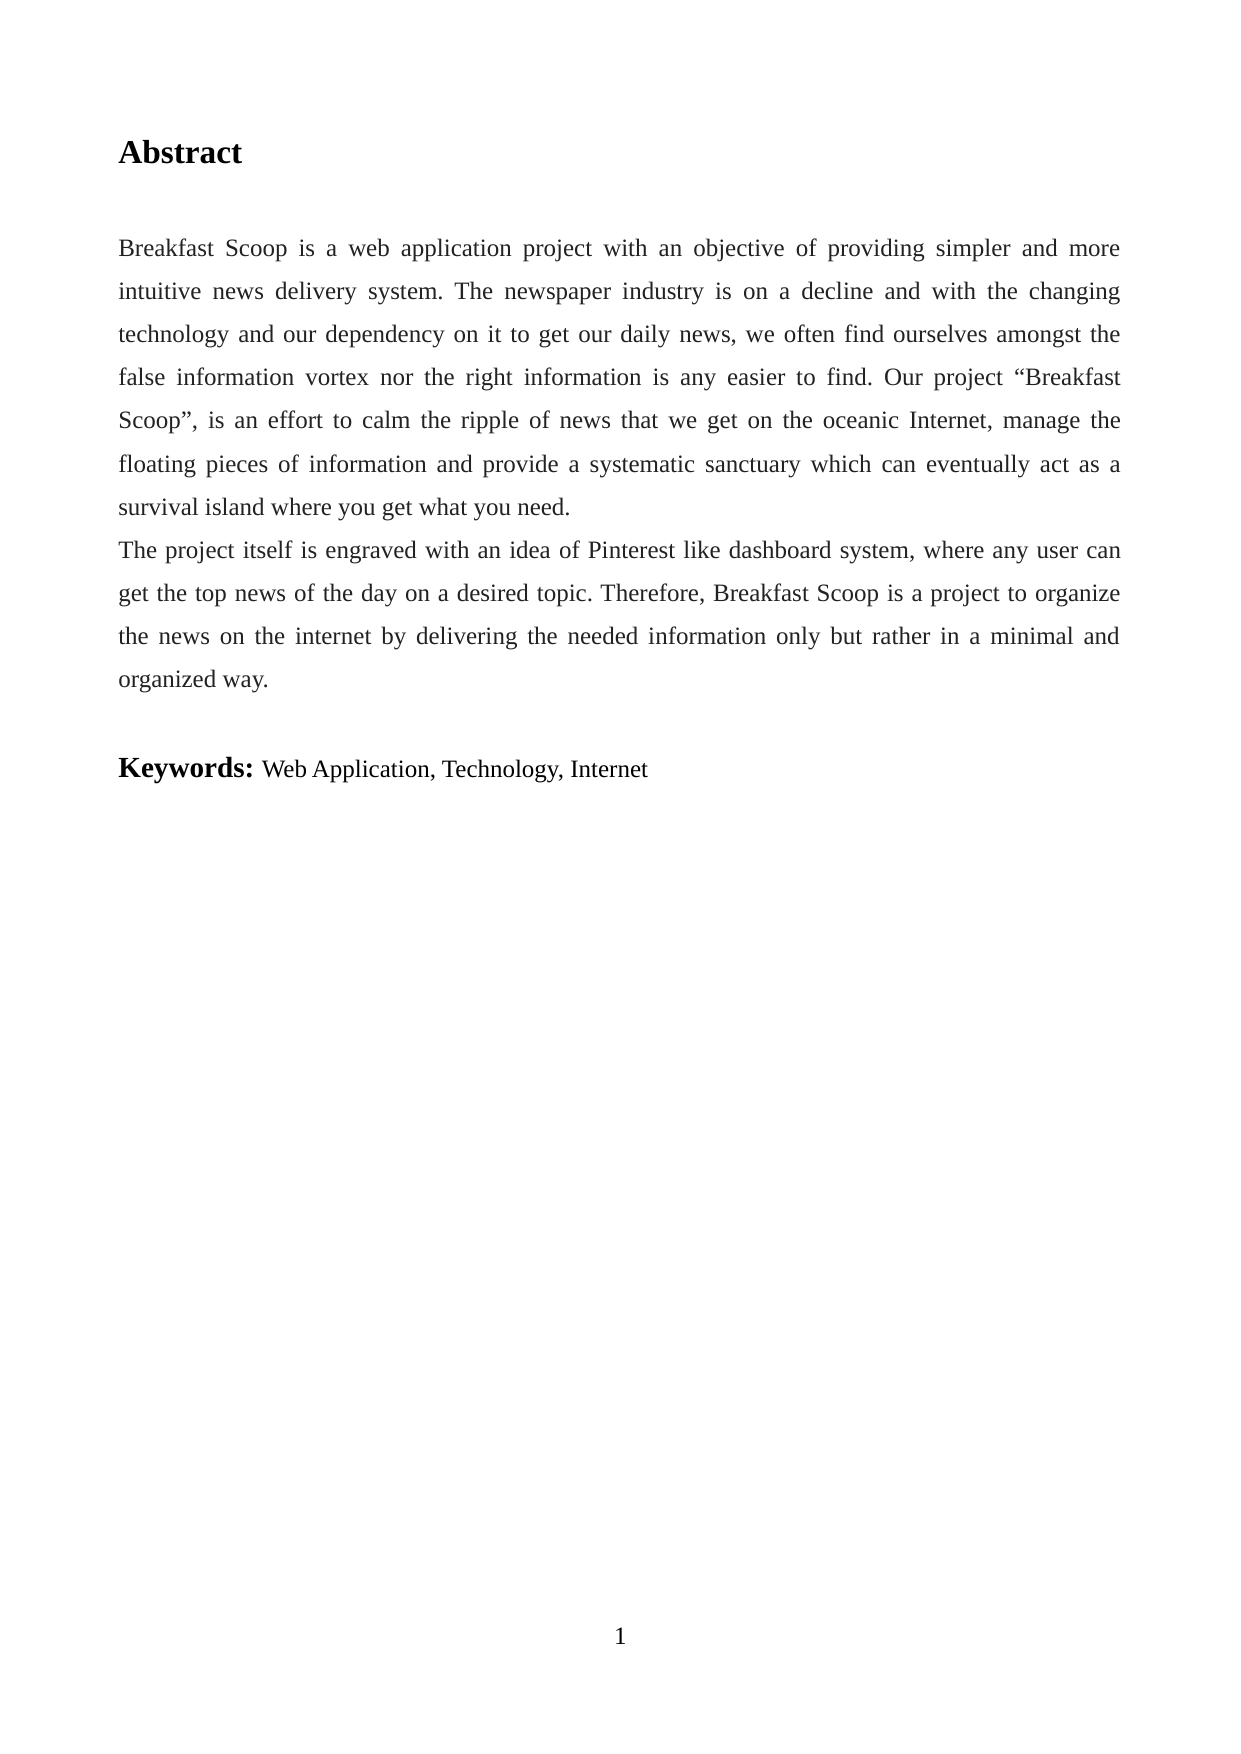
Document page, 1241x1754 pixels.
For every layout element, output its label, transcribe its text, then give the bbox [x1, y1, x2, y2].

text Breakfast Scoop is a web application project with an objective of providing simpler and more intuitive news delivery system. The newspaper industry is on a decline and with the changing technology and our dependency on it to get our daily news, we often find ourselves amongst the false information vortex nor the right information is any easier to find. Our project “Breakfast Scoop”, is an effort to calm the ripple of news that we get on the oceanic Internet, manage the floating pieces of information and provide a systematic sanctuary which can eventually act as a survival island where you get what you need. [118, 233, 1122, 521]
text The project itself is engraved with an idea of Pinterest like dashboard system, where any user can get the top news of the day on a desired topic. Therefore, Breakfast Scoop is a project to organize the news on the internet by delivering the needed information only but rather in a minimal and organized way. [118, 535, 1122, 693]
text Keywords: Web Application, Technology, Internet [118, 751, 1122, 784]
text Abstract [118, 132, 1122, 171]
